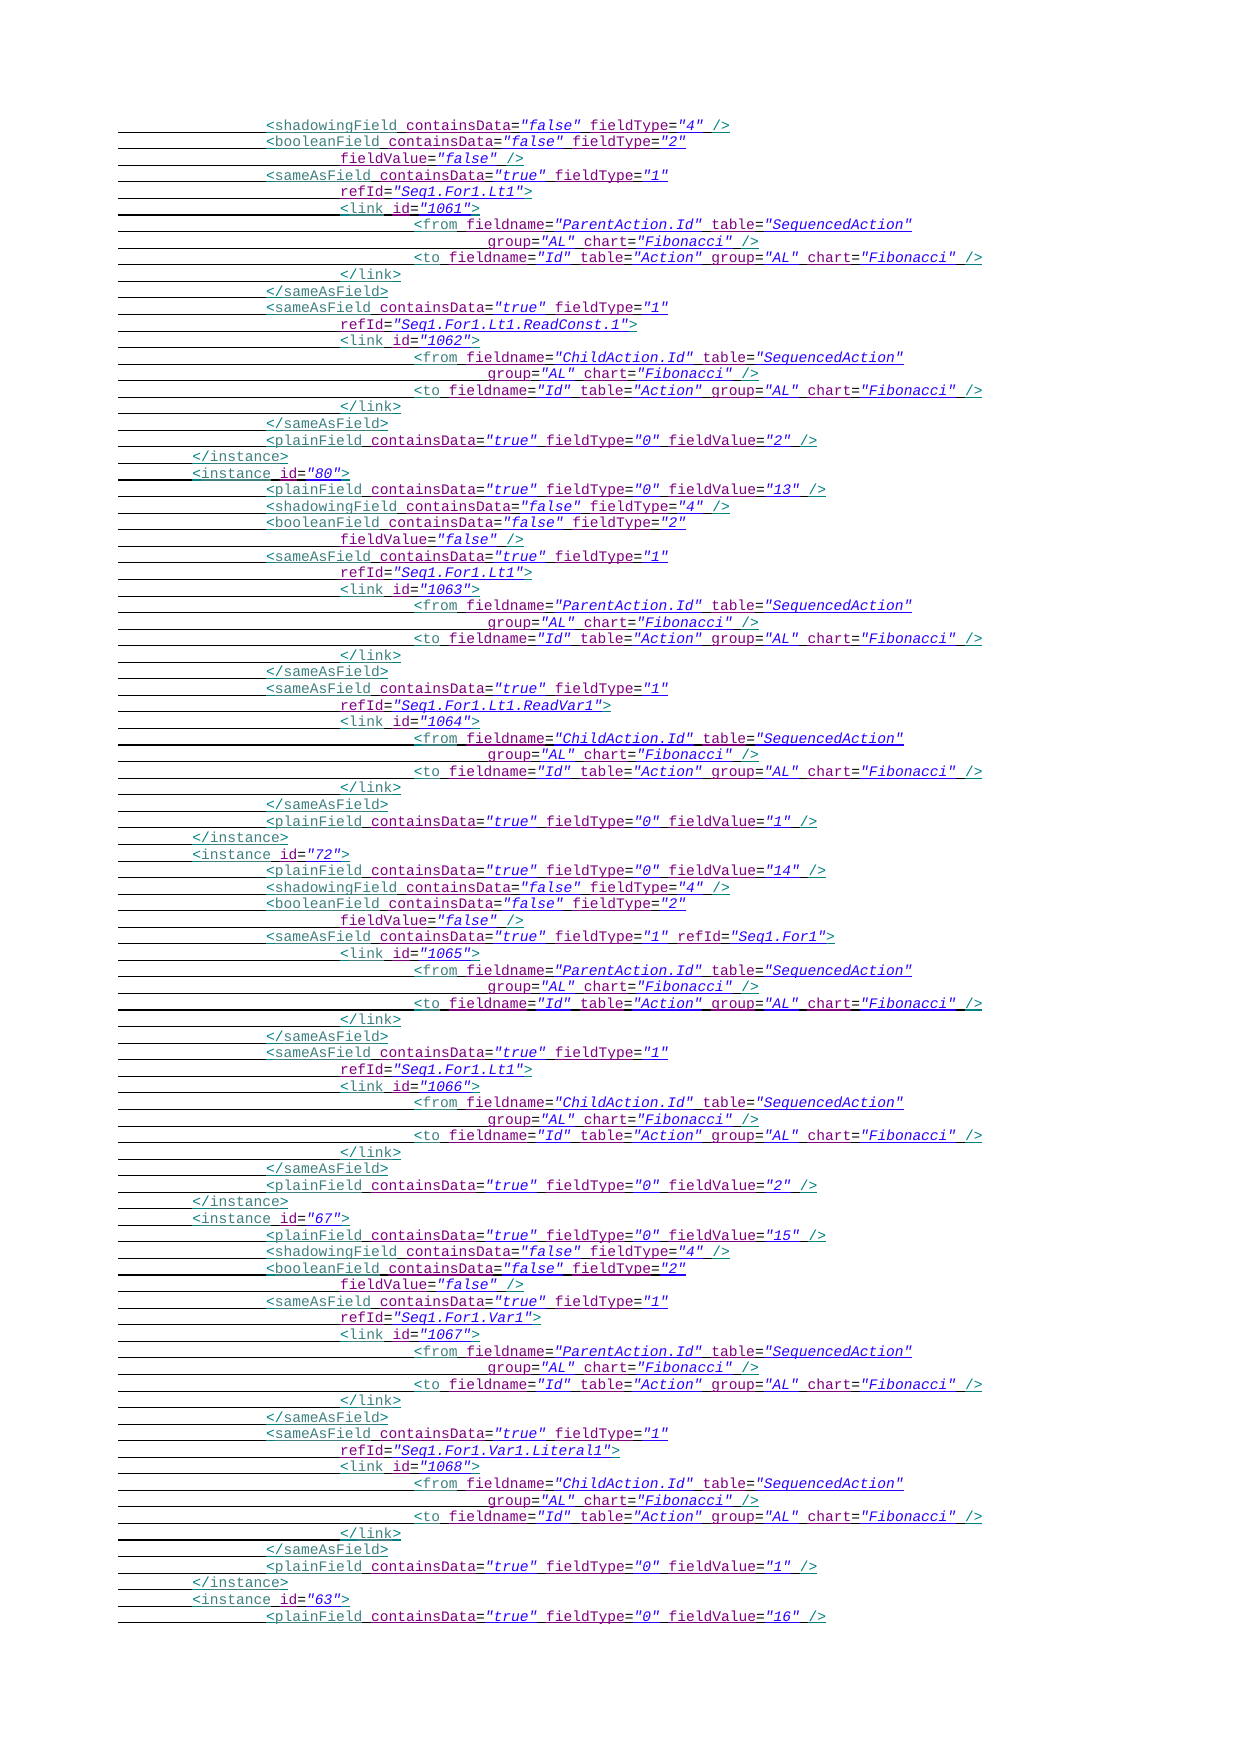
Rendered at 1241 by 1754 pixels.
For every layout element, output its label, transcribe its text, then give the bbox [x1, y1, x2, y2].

text <link id="1067"> [118, 1327, 1122, 1344]
text </instance> [118, 449, 1122, 466]
text <sameAsField containsData="true" fieldType="1" [118, 1046, 1122, 1062]
text </link> [118, 1145, 1122, 1162]
text <from fieldname="ParentAction.Id" table="SequencedAction" [118, 963, 1122, 979]
text <from fieldname="ChildAction.Id" table="SequencedAction" [118, 1095, 1122, 1112]
text <instance id="80"> [118, 466, 1122, 482]
text group="AL" chart="Fibonacci" /> [118, 747, 1122, 764]
text <sameAsField containsData="true" fieldType="1" refId="Seq1.For1"> [118, 930, 1122, 946]
text </instance> [118, 830, 1122, 847]
text <booleanField containsData="false" fieldType="2" [118, 135, 1122, 151]
text fieldValue="false" /> [118, 913, 1122, 930]
text <to fieldname="Id" table="Action" group="AL" chart="Fibonacci" /> [118, 764, 1122, 781]
text <link id="1068"> [118, 1460, 1122, 1476]
text </sameAsField> [118, 797, 1122, 814]
text <booleanField containsData="false" fieldType="2" [118, 897, 1122, 913]
text <sameAsField containsData="true" fieldType="1" [118, 1294, 1122, 1311]
text <shadowingField containsData="false" fieldType="4" /> [118, 1244, 1122, 1261]
text </sameAsField> [118, 1029, 1122, 1046]
text <sameAsField containsData="true" fieldType="1" [118, 168, 1122, 184]
text refId="Seq1.For1.Var1"> [118, 1311, 1122, 1327]
text </sameAsField> [118, 416, 1122, 433]
text <sameAsField containsData="true" fieldType="1" [118, 300, 1122, 317]
text </instance> [118, 1195, 1122, 1211]
text <booleanField containsData="false" fieldType="2" [118, 516, 1122, 532]
text </link> [118, 400, 1122, 416]
text <from fieldname="ParentAction.Id" table="SequencedAction" [118, 217, 1122, 234]
text <shadowingField containsData="false" fieldType="4" /> [118, 499, 1122, 516]
text <sameAsField containsData="true" fieldType="1" [118, 1427, 1122, 1443]
text group="AL" chart="Fibonacci" /> [118, 615, 1122, 632]
text <from fieldname="ChildAction.Id" table="SequencedAction" [118, 731, 1122, 747]
text </sameAsField> [118, 284, 1122, 300]
text fieldValue="false" /> [118, 532, 1122, 549]
text <to fieldname="Id" table="Action" group="AL" chart="Fibonacci" /> [118, 996, 1122, 1012]
text </link> [118, 267, 1122, 284]
text refId="Seq1.For1.Lt1.ReadVar1"> [118, 698, 1122, 714]
text <sameAsField containsData="true" fieldType="1" [118, 549, 1122, 565]
text <instance id="72"> [118, 847, 1122, 863]
text <from fieldname="ChildAction.Id" table="SequencedAction" [118, 350, 1122, 367]
text <link id="1064"> [118, 714, 1122, 731]
text </link> [118, 1526, 1122, 1542]
text <sameAsField containsData="true" fieldType="1" [118, 681, 1122, 698]
text <plainField containsData="true" fieldType="0" fieldValue="1" /> [118, 814, 1122, 830]
text refId="Seq1.For1.Var1.Literal1"> [118, 1443, 1122, 1460]
text <plainField containsData="true" fieldType="0" fieldValue="1" /> [118, 1559, 1122, 1576]
text </sameAsField> [118, 665, 1122, 681]
text refId="Seq1.For1.Lt1.ReadConst.1"> [118, 317, 1122, 333]
text <plainField containsData="true" fieldType="0" fieldValue="15" /> [118, 1228, 1122, 1244]
text fieldValue="false" /> [118, 1277, 1122, 1294]
text group="AL" chart="Fibonacci" /> [118, 1112, 1122, 1128]
text <to fieldname="Id" table="Action" group="AL" chart="Fibonacci" /> [118, 632, 1122, 648]
text </link> [118, 648, 1122, 665]
text </sameAsField> [118, 1162, 1122, 1178]
text <instance id="67"> [118, 1211, 1122, 1228]
text refId="Seq1.For1.Lt1"> [118, 184, 1122, 201]
text refId="Seq1.For1.Lt1"> [118, 1062, 1122, 1079]
text fieldValue="false" /> [118, 151, 1122, 168]
text </sameAsField> [118, 1410, 1122, 1427]
text <to fieldname="Id" table="Action" group="AL" chart="Fibonacci" /> [118, 1509, 1122, 1526]
text </instance> [118, 1576, 1122, 1592]
text group="AL" chart="Fibonacci" /> [118, 367, 1122, 383]
text <plainField containsData="true" fieldType="0" fieldValue="2" /> [118, 1178, 1122, 1195]
text group="AL" chart="Fibonacci" /> [118, 979, 1122, 996]
text <to fieldname="Id" table="Action" group="AL" chart="Fibonacci" /> [118, 1128, 1122, 1145]
text <instance id="63"> [118, 1592, 1122, 1609]
text <booleanField containsData="false" fieldType="2" [118, 1261, 1122, 1277]
text </sameAsField> [118, 1542, 1122, 1559]
text <link id="1065"> [118, 946, 1122, 963]
text <from fieldname="ChildAction.Id" table="SequencedAction" [118, 1476, 1122, 1493]
text <plainField containsData="true" fieldType="0" fieldValue="16" /> [118, 1609, 1122, 1625]
text <shadowingField containsData="false" fieldType="4" /> [118, 880, 1122, 897]
text <plainField containsData="true" fieldType="0" fieldValue="14" /> [118, 863, 1122, 880]
text <link id="1062"> [118, 333, 1122, 350]
text </link> [118, 1012, 1122, 1029]
text <link id="1063"> [118, 582, 1122, 598]
text <plainField containsData="true" fieldType="0" fieldValue="2" /> [118, 433, 1122, 449]
text <to fieldname="Id" table="Action" group="AL" chart="Fibonacci" /> [118, 383, 1122, 400]
text <from fieldname="ParentAction.Id" table="SequencedAction" [118, 598, 1122, 615]
text <shadowingField containsData="false" fieldType="4" /> [118, 118, 1122, 135]
text group="AL" chart="Fibonacci" /> [118, 1493, 1122, 1509]
text </link> [118, 781, 1122, 797]
text <link id="1061"> [118, 201, 1122, 217]
text <to fieldname="Id" table="Action" group="AL" chart="Fibonacci" /> [118, 251, 1122, 267]
text <from fieldname="ParentAction.Id" table="SequencedAction" [118, 1344, 1122, 1360]
text refId="Seq1.For1.Lt1"> [118, 565, 1122, 582]
text group="AL" chart="Fibonacci" /> [118, 1360, 1122, 1377]
text group="AL" chart="Fibonacci" /> [118, 234, 1122, 251]
text <link id="1066"> [118, 1079, 1122, 1095]
text <plainField containsData="true" fieldType="0" fieldValue="13" /> [118, 482, 1122, 499]
text <to fieldname="Id" table="Action" group="AL" chart="Fibonacci" /> [118, 1377, 1122, 1393]
text </link> [118, 1393, 1122, 1410]
